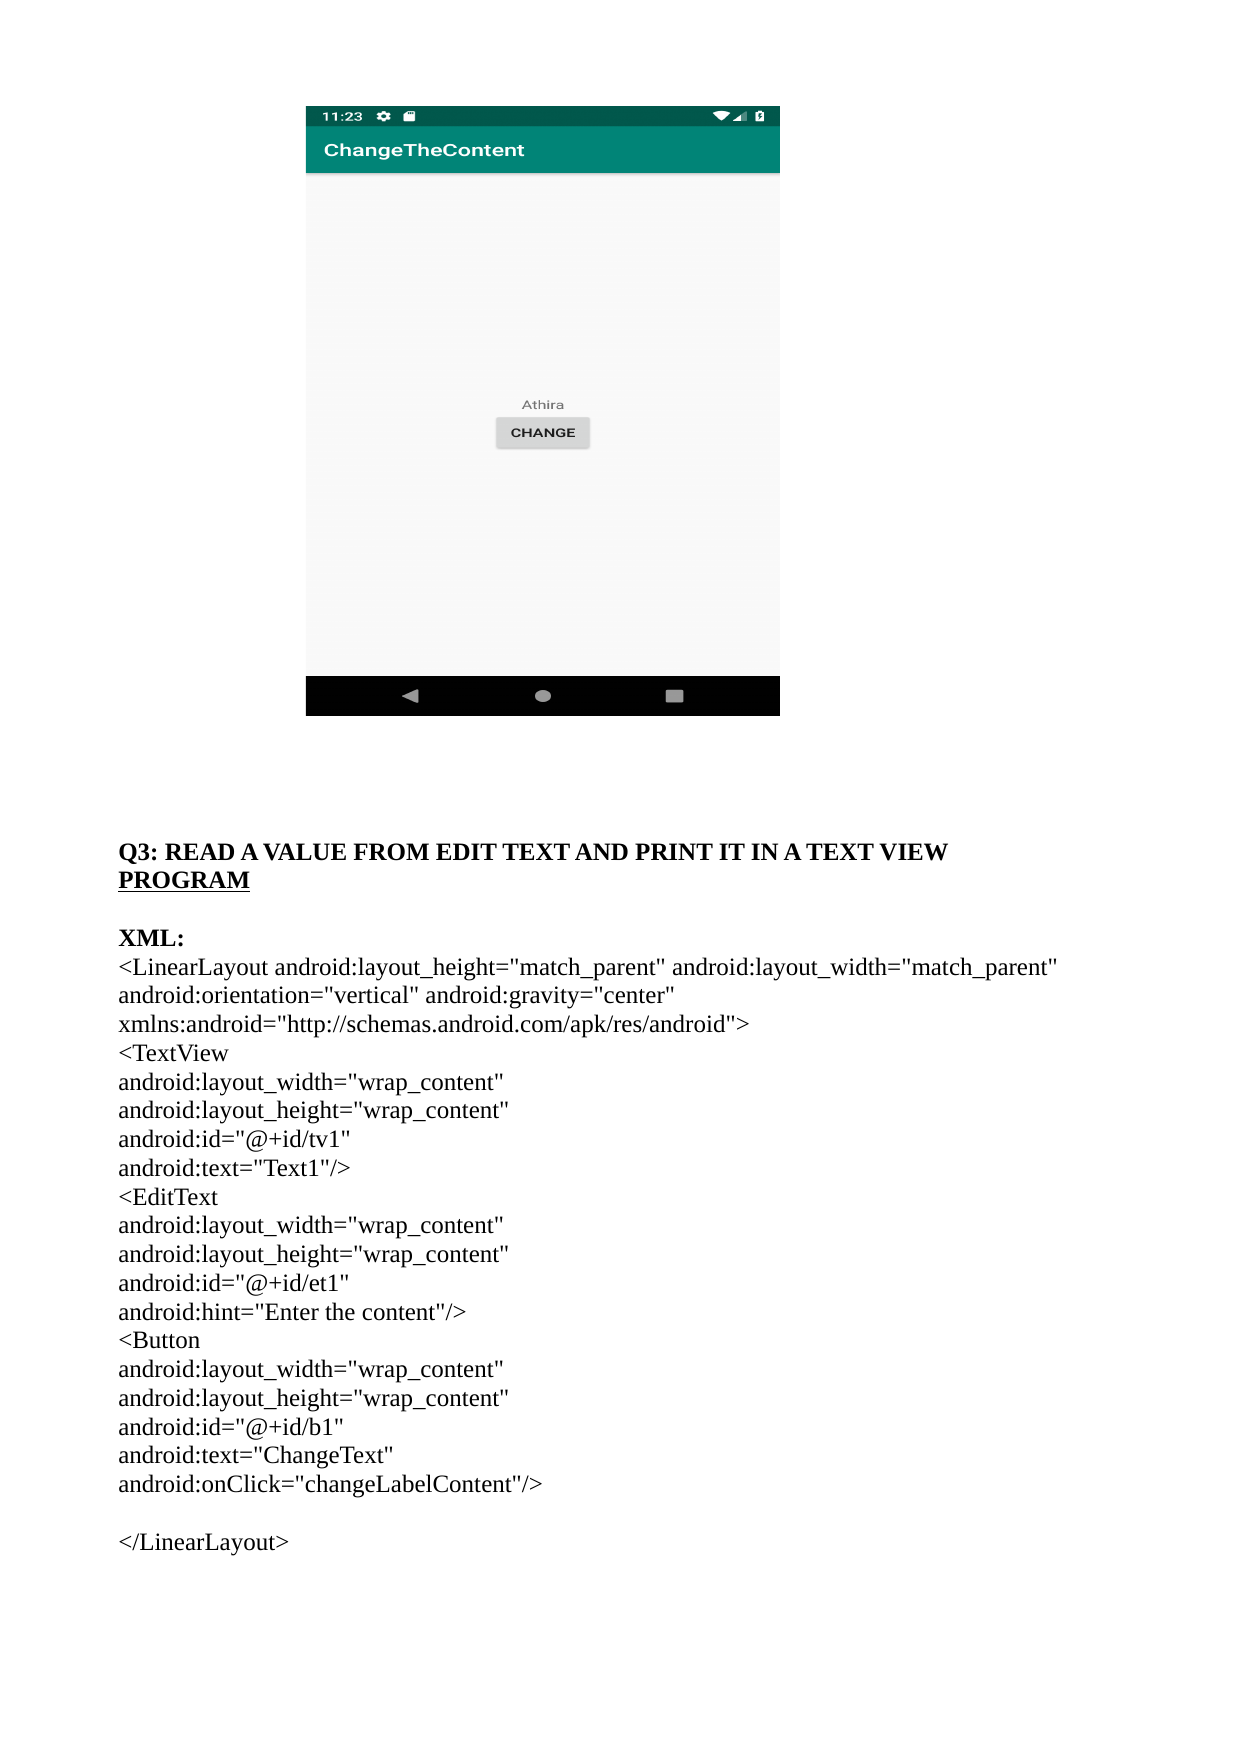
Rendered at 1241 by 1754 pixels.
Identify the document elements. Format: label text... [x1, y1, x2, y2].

text android:id="@+id/et1" [118, 1268, 1122, 1297]
text PROGRAM [118, 866, 1122, 894]
text android:layout_height="wrap_content" [118, 1239, 1122, 1268]
text android:layout_width="wrap_content" [118, 1067, 1122, 1096]
text <Button [118, 1326, 1122, 1354]
text <TextView [118, 1038, 1122, 1067]
text android:layout_height="wrap_content" [118, 1383, 1122, 1412]
text android:layout_width="wrap_content" [118, 1211, 1122, 1239]
text <EditText [118, 1182, 1122, 1211]
text android:id="@+id/b1" [118, 1412, 1122, 1441]
text android:id="@+id/tv1" [118, 1124, 1122, 1153]
text XML: [118, 923, 1122, 952]
text xmlns:android="http://schemas.android.com/apk/res/android"> [118, 1009, 1122, 1038]
text Q3: READ A VALUE FROM EDIT TEXT AND PRINT IT IN A TEXT VIEW [118, 837, 1122, 866]
picture [305, 106, 780, 716]
text android:text="ChangeText" [118, 1441, 1122, 1469]
text android:layout_height="wrap_content" [118, 1096, 1122, 1124]
text <LinearLayout android:layout_height="match_parent" android:layout_width="match_parent" [118, 952, 1122, 981]
text </LinearLayout> [118, 1527, 1122, 1556]
text android:layout_width="wrap_content" [118, 1354, 1122, 1383]
text android:orientation="vertical" android:gravity="center" [118, 981, 1122, 1009]
text android:hint="Enter the content"/> [118, 1297, 1122, 1326]
text android:onClick="changeLabelContent"/> [118, 1469, 1122, 1498]
text android:text="Text1"/> [118, 1153, 1122, 1182]
